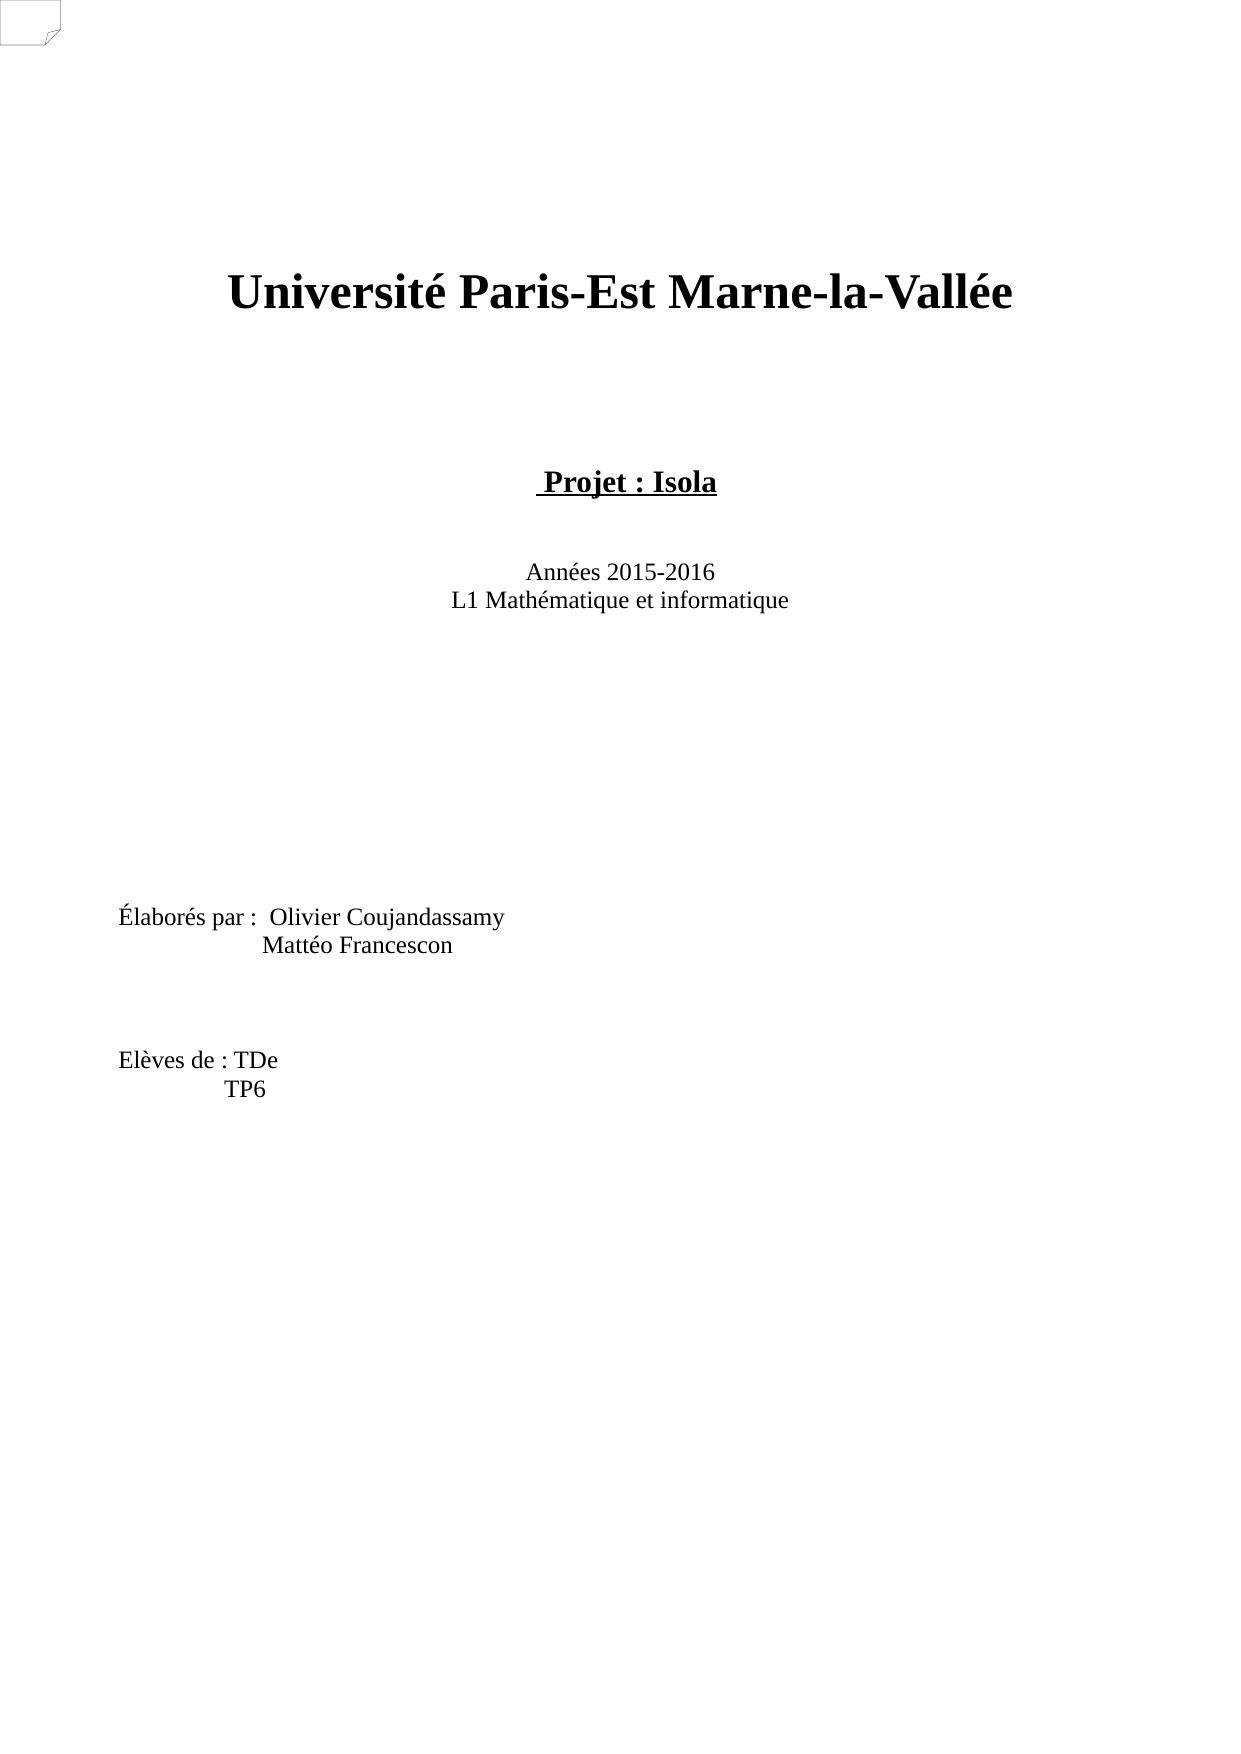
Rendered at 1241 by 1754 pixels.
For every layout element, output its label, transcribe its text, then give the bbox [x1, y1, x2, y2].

text Mattéo Francescon [118, 930, 1122, 959]
text Élaborés par : Olivier Coujandassamy [118, 902, 1122, 930]
text Université Paris-Est Marne-la-Vallée [118, 262, 1122, 319]
text Années 2015-2016 [118, 557, 1122, 585]
text Elèves de : TDe [118, 1045, 1122, 1074]
text TP6 [118, 1074, 1122, 1103]
text Projet : Isola [118, 463, 1122, 499]
text L1 Mathématique et informatique [118, 585, 1122, 614]
